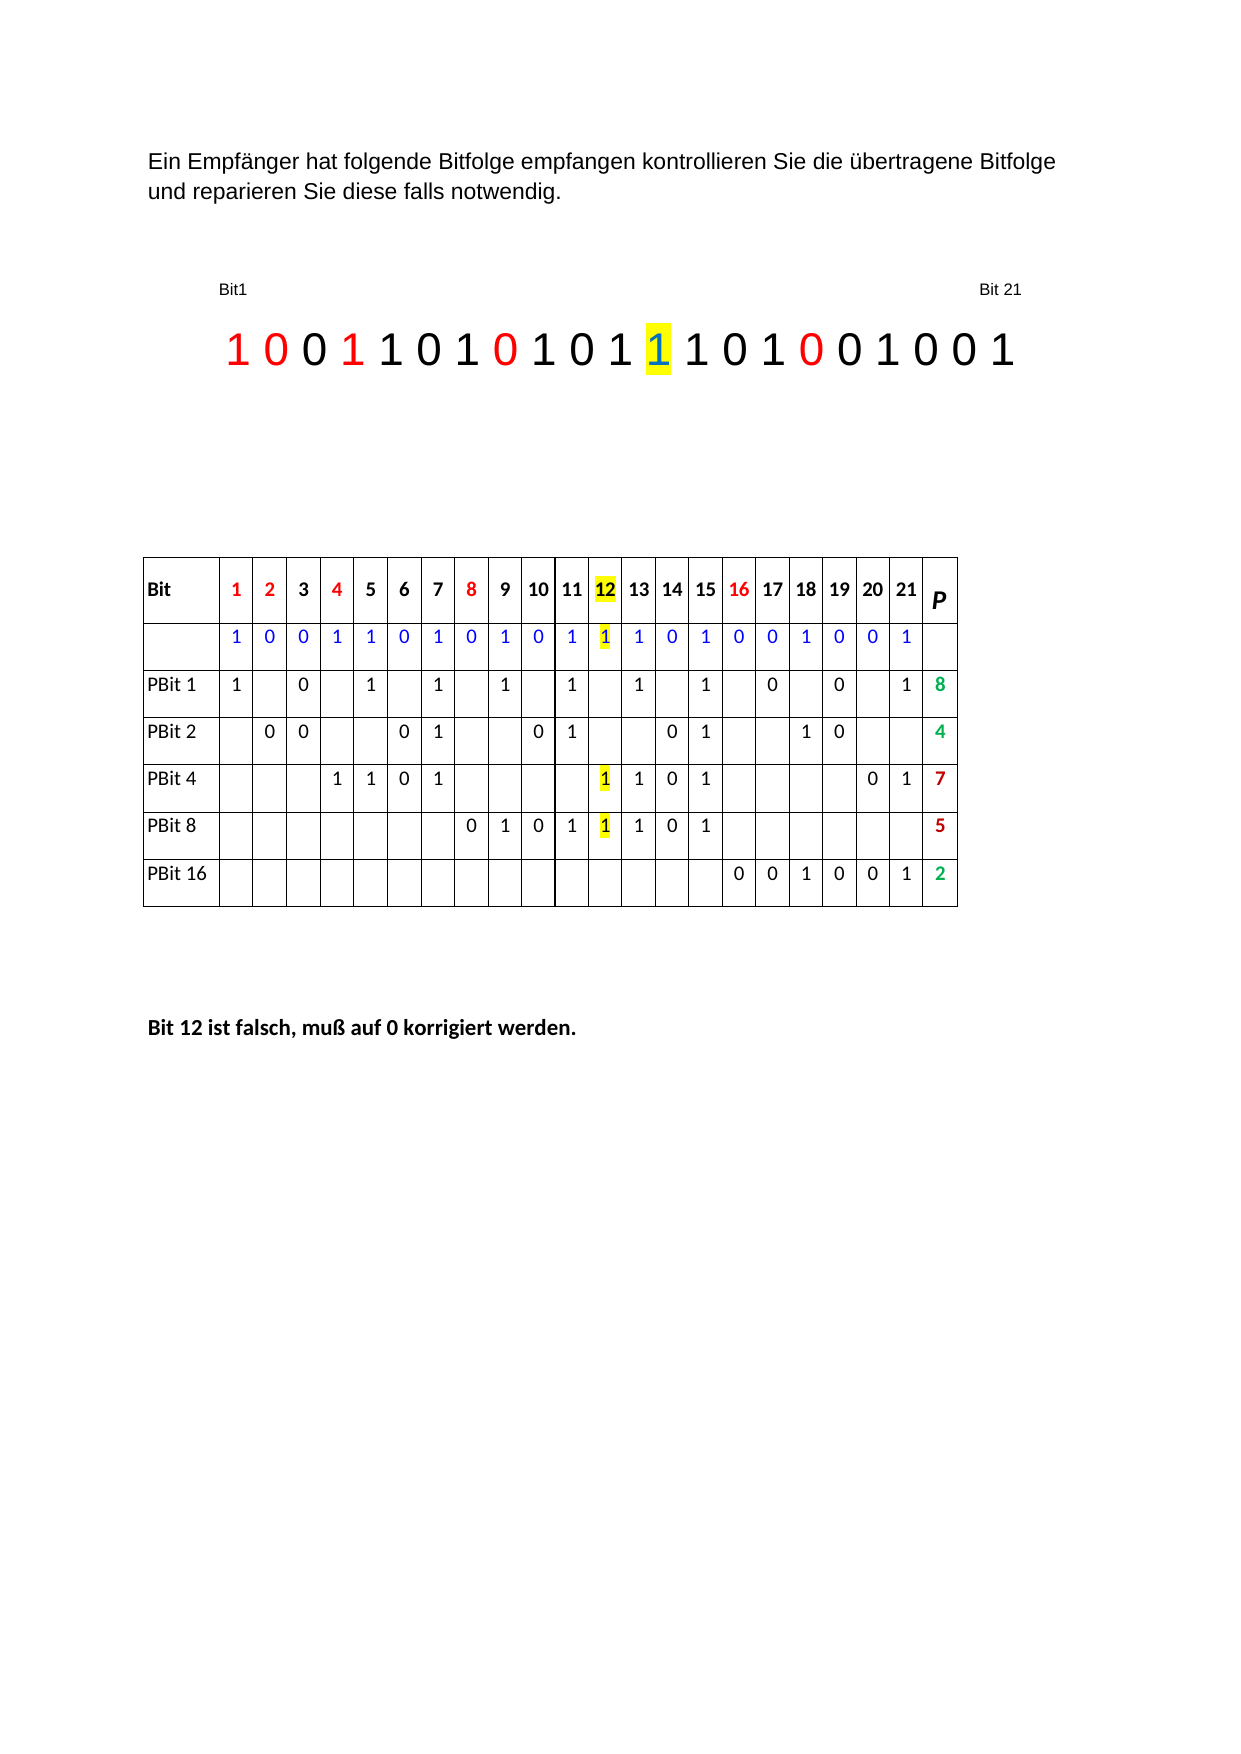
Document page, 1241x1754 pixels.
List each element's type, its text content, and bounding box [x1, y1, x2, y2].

table_header 17 [756, 558, 789, 622]
table_cell 1 [622, 624, 655, 670]
table_cell [354, 813, 387, 859]
table_cell 0 [857, 765, 889, 812]
table_header 13 [622, 558, 655, 622]
table_cell 1 [489, 671, 521, 717]
table_cell [287, 813, 320, 859]
table_cell [455, 860, 488, 906]
table_cell [756, 718, 789, 764]
table_cell [422, 860, 454, 906]
table_cell [253, 860, 286, 906]
table_cell [422, 813, 454, 859]
table_cell [489, 765, 521, 812]
table_header 4 [321, 558, 353, 622]
table_cell [321, 671, 353, 717]
table_cell [253, 813, 286, 859]
table_cell [522, 671, 554, 717]
table_cell PBit 8 [144, 813, 219, 859]
table_header 18 [790, 558, 822, 622]
table_cell 1 [622, 765, 655, 812]
table_cell 0 [388, 718, 421, 764]
table_cell 1 [354, 671, 387, 717]
table_cell [723, 813, 755, 859]
table_cell 0 [656, 718, 688, 764]
table_cell 0 [522, 624, 554, 670]
table_cell 0 [723, 860, 755, 906]
table_cell [589, 671, 621, 717]
table_cell 1 [689, 718, 722, 764]
table_cell 0 [253, 718, 286, 764]
table_cell [589, 718, 621, 764]
table_cell 0 [388, 624, 421, 670]
table_cell [790, 671, 822, 717]
table_header 16 [723, 558, 755, 622]
table_cell 0 [857, 860, 889, 906]
table_header 3 [287, 558, 320, 622]
table_cell [890, 718, 922, 764]
table_cell [823, 813, 856, 859]
table_cell 1 [556, 813, 588, 859]
table_cell 1 [489, 624, 521, 670]
table_cell [622, 718, 655, 764]
table_header 5 [354, 558, 387, 622]
table_cell [321, 718, 353, 764]
table_header 12 [589, 558, 621, 622]
table_cell [220, 860, 252, 906]
table_cell 0 [857, 624, 889, 670]
table_cell [489, 860, 521, 906]
table_cell [455, 671, 488, 717]
table_cell 1 [689, 624, 722, 670]
table_cell [287, 860, 320, 906]
table_cell 1 [890, 860, 922, 906]
table_cell 0 [823, 671, 856, 717]
table_cell [689, 860, 722, 906]
table_header 21 [890, 558, 922, 622]
table_cell [756, 813, 789, 859]
table_cell 0 [287, 671, 320, 717]
table_cell [455, 718, 488, 764]
table_cell 1 [589, 624, 621, 670]
table_header 19 [823, 558, 856, 622]
table_cell 1 [489, 813, 521, 859]
table_header 2 [253, 558, 286, 622]
table_cell [455, 765, 488, 812]
table_cell 0 [756, 624, 789, 670]
table_cell [857, 813, 889, 859]
table_cell [354, 718, 387, 764]
table_cell 4 [923, 718, 957, 764]
table_cell 7 [923, 765, 957, 812]
table_cell 0 [388, 765, 421, 812]
table_header 11 [556, 558, 588, 622]
table_cell [589, 860, 621, 906]
table_cell [656, 860, 688, 906]
table_cell [220, 813, 252, 859]
table_cell 1 [220, 624, 252, 670]
table_cell 0 [455, 624, 488, 670]
table_cell 0 [522, 813, 554, 859]
table_cell [890, 813, 922, 859]
table_cell 0 [656, 765, 688, 812]
table_cell 1 [422, 624, 454, 670]
table_cell 0 [656, 813, 688, 859]
table_cell [556, 860, 588, 906]
table_cell 0 [253, 624, 286, 670]
table_cell 1 [354, 624, 387, 670]
table_cell 1 [321, 624, 353, 670]
table_cell 8 [923, 671, 957, 717]
table_header 9 [489, 558, 521, 622]
table_cell 1 [220, 671, 252, 717]
table_cell [321, 860, 353, 906]
text Bit1 Bit 21 [148, 280, 1093, 299]
table_cell [857, 718, 889, 764]
table_cell 1 [422, 765, 454, 812]
table_cell 0 [823, 860, 856, 906]
table_cell 0 [756, 860, 789, 906]
table_cell 1 [556, 624, 588, 670]
table_cell [253, 765, 286, 812]
table_cell [723, 671, 755, 717]
table_header 20 [857, 558, 889, 622]
table_cell 0 [287, 624, 320, 670]
table_cell [253, 671, 286, 717]
table_cell [522, 765, 554, 812]
table_cell 1 [321, 765, 353, 812]
table_cell [220, 765, 252, 812]
table_cell 0 [723, 624, 755, 670]
table_cell 1 [354, 765, 387, 812]
table_cell [923, 624, 957, 670]
table_cell [287, 765, 320, 812]
table_cell 1 [422, 671, 454, 717]
table_cell 5 [923, 813, 957, 859]
table_cell 1 [689, 813, 722, 859]
table_cell 1 [890, 624, 922, 670]
table_cell 1 [556, 671, 588, 717]
table_cell 1 [422, 718, 454, 764]
table_cell [522, 860, 554, 906]
table_cell PBit 4 [144, 765, 219, 812]
table_cell 0 [823, 718, 856, 764]
table_cell 0 [756, 671, 789, 717]
table_header 6 [388, 558, 421, 622]
table_header 1 [220, 558, 252, 622]
text Bit 12 ist falsch, muß auf 0 korrigiert werden. [148, 1013, 1093, 1041]
table_cell 1 [790, 718, 822, 764]
text Ein Empfänger hat folgende Bitfolge empfangen kontrollieren Sie die übertragene Bitfolge und reparieren Sie diese falls notwendig. [148, 148, 1093, 204]
table_cell 1 [689, 765, 722, 812]
table_cell [823, 765, 856, 812]
table_header 10 [522, 558, 554, 622]
table_header P [923, 558, 957, 622]
table_cell 0 [287, 718, 320, 764]
table_cell [388, 860, 421, 906]
table_cell [354, 860, 387, 906]
table_cell [388, 813, 421, 859]
table_cell 1 [556, 718, 588, 764]
table_cell 1 [890, 671, 922, 717]
table_cell 1 [689, 671, 722, 717]
table_cell 0 [823, 624, 856, 670]
table_cell [790, 765, 822, 812]
table_cell 1 [622, 813, 655, 859]
table_cell [756, 765, 789, 812]
table_cell [790, 813, 822, 859]
table_cell 1 [890, 765, 922, 812]
table_cell [388, 671, 421, 717]
table_cell 0 [656, 624, 688, 670]
table_cell 1 [790, 624, 822, 670]
table_cell [321, 813, 353, 859]
text 1 0 0 1 1 0 1 0 1 0 1 1 1 0 1 0 0 1 0 0 1 [148, 323, 1093, 375]
table_cell [556, 765, 588, 812]
table_cell [489, 718, 521, 764]
table_cell [220, 718, 252, 764]
table_cell 2 [923, 860, 957, 906]
table_cell [622, 860, 655, 906]
table_cell PBit 16 [144, 860, 219, 906]
table_header 14 [656, 558, 688, 622]
table_header 7 [422, 558, 454, 622]
table_cell [656, 671, 688, 717]
table_header Bit [144, 558, 219, 622]
table_cell PBit 2 [144, 718, 219, 764]
table_cell 0 [522, 718, 554, 764]
table_cell [723, 718, 755, 764]
table_cell 1 [589, 813, 621, 859]
table_cell 1 [790, 860, 822, 906]
table_cell PBit 1 [144, 671, 219, 717]
table_cell [144, 624, 219, 670]
table_cell [857, 671, 889, 717]
table_header 8 [455, 558, 488, 622]
table_cell 1 [622, 671, 655, 717]
table_cell 1 [589, 765, 621, 812]
table_cell 0 [455, 813, 488, 859]
table_header 15 [689, 558, 722, 622]
table_cell [723, 765, 755, 812]
